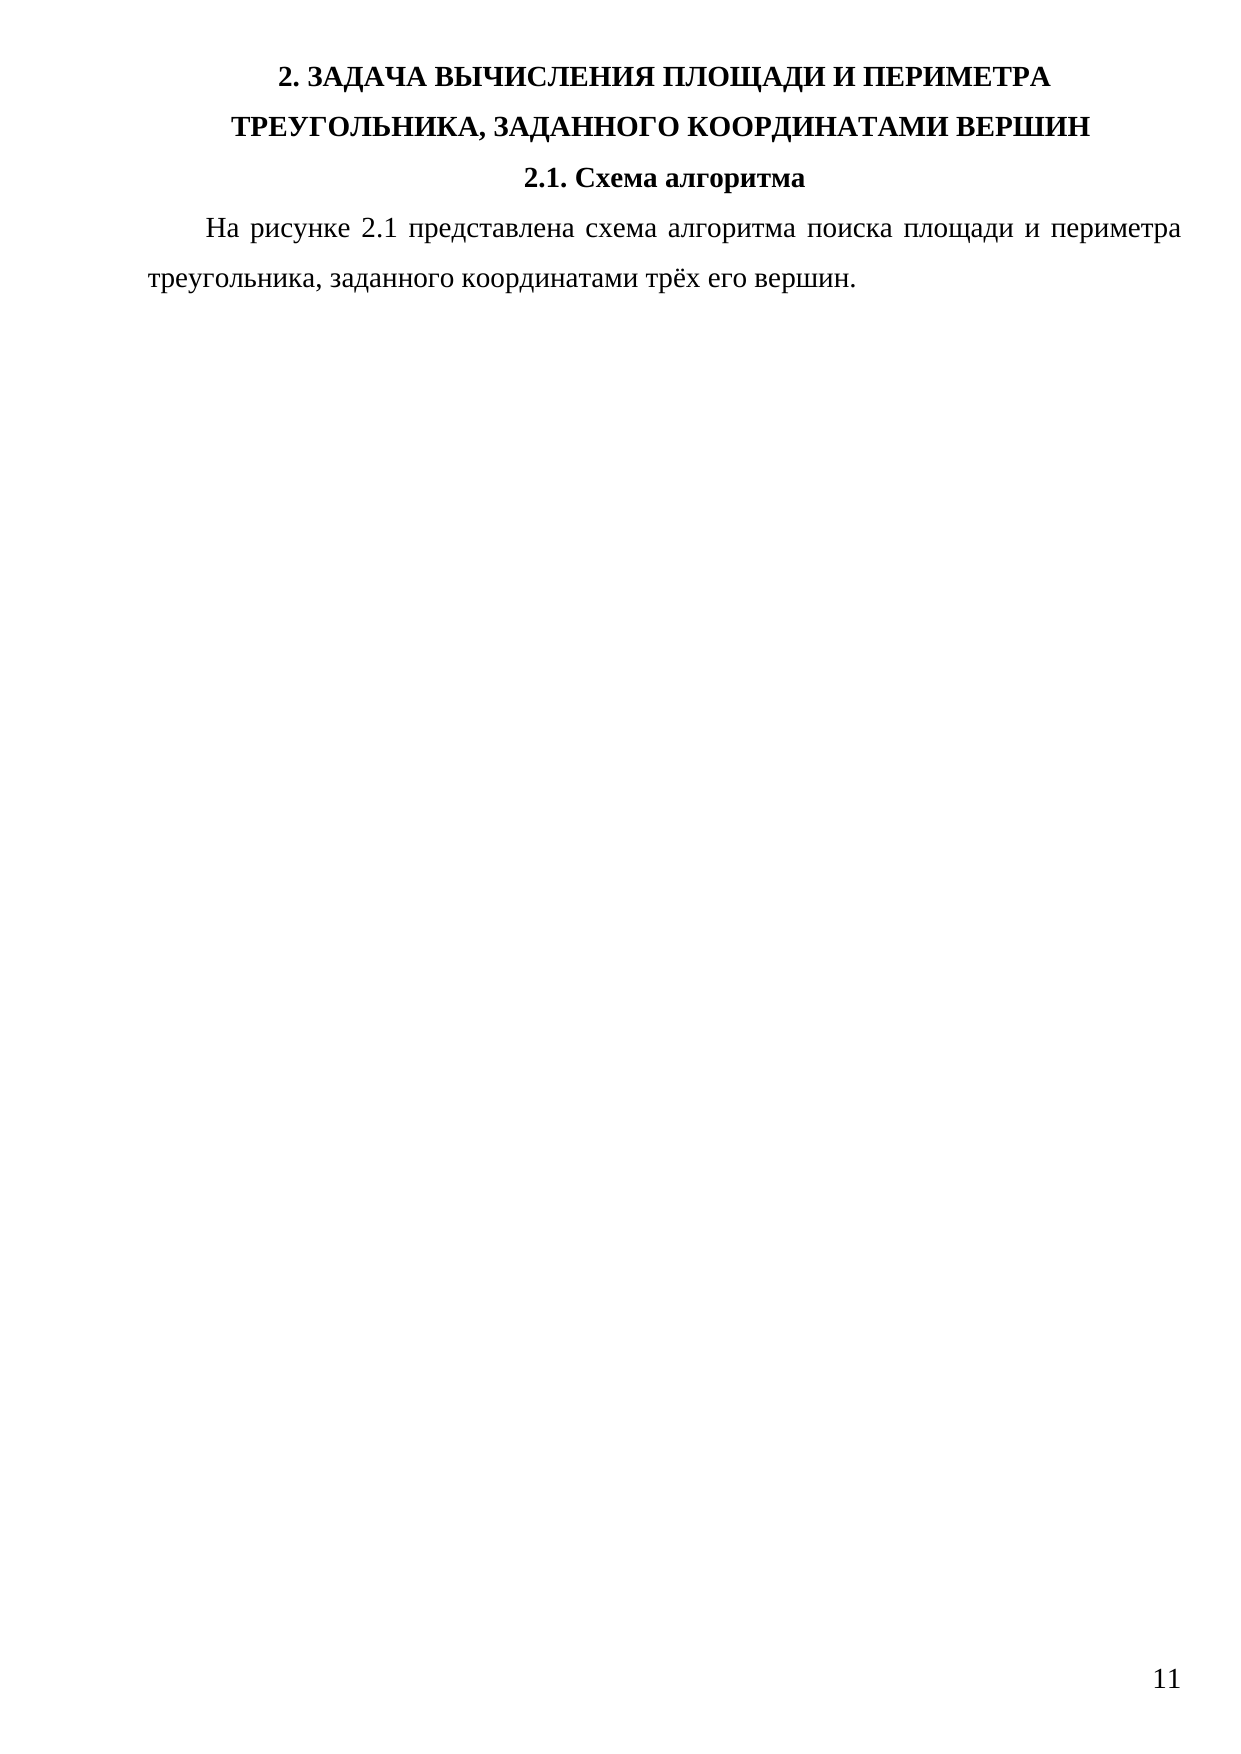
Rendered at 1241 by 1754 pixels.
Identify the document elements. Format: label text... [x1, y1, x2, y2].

subtitle 2. ЗАДАЧА ВЫЧИСЛЕНИЯ ПЛОЩАДИ И ПЕРИМЕТРА ТРЕУГОЛЬНИКА, ЗАДАННОГО КООРДИНАТАМИ ВЕРШИН [207, 59, 1122, 143]
subtitle 2.1. Схема алгоритма [207, 160, 1122, 193]
text На рисунке 2.1 представлена схема алгоритма поиска площади и периметра треугольника, заданного координатами трёх его вершин. [148, 210, 1181, 294]
